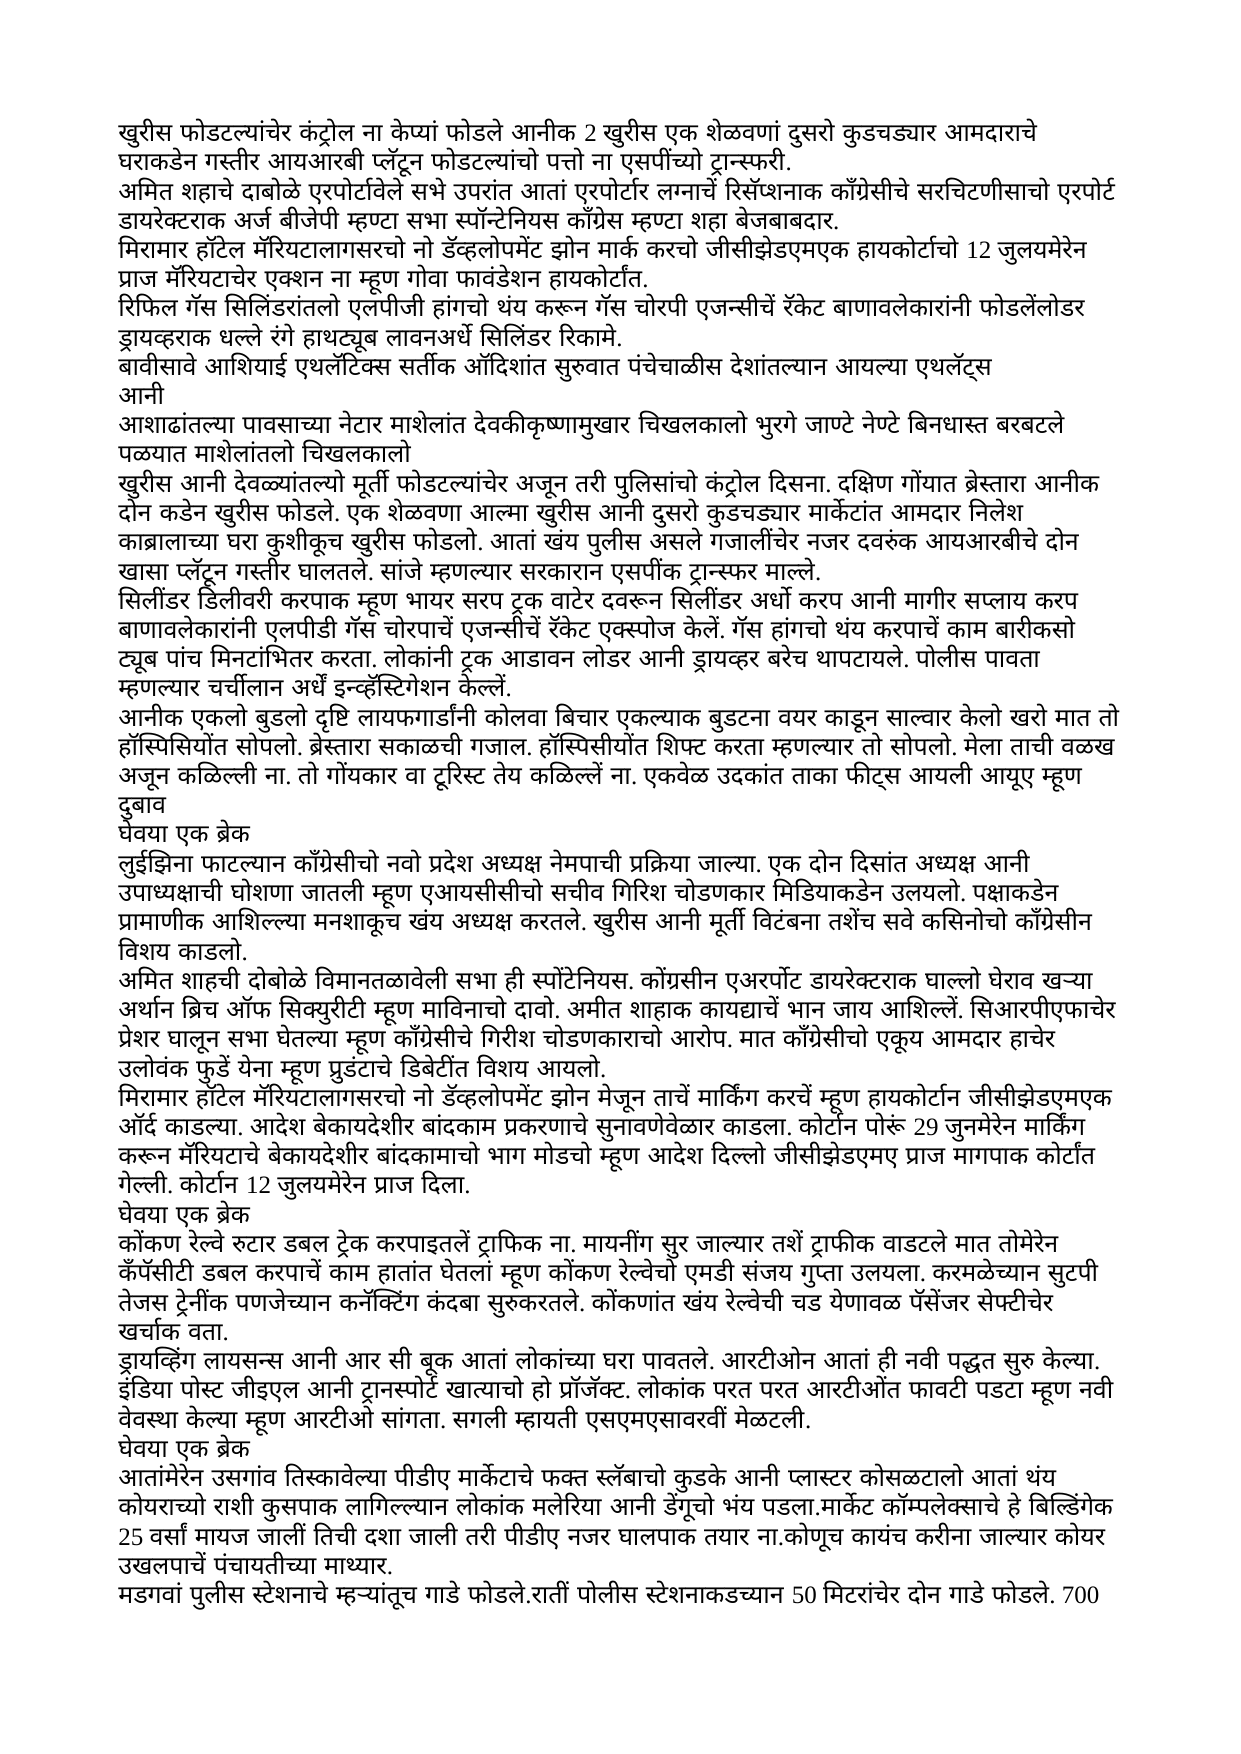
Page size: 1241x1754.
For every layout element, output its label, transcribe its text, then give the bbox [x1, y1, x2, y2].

text घेवया एक ब्रेक [118, 820, 1122, 849]
text लुईझिना फाटल्यान कॉंग्रेसीचो नवो प्रदेश अध्यक्ष नेमपाची प्रक्रिया जाल्या. एक दोन दिसांत अध्यक्ष आनी उपाध्यक्षाची घोशणा जातली म्हूण एआयसीसीचो सचीव गिरिश चोडणकार मिडियाकडेन उलयलो. पक्षाकडेन प्रामाणीक आशिल्ल्या मनशाकूच खंय अध्यक्ष करतले. खुरीस आनी मूर्ती विटंबना तशेंच सवे कसिनोचो कॉंग्रेसीन विशय काडलो. [118, 849, 1122, 966]
text मिरामार हॉटेल मॅरियटालागसरचो नो डॅव्हलोपमेंट झोन मार्क करचो जीसीझेडएमएक हायकोर्टाचो 12 जुलयमेरेन प्राज मॅरियटाचेर एक्शन ना म्हूण गोवा फावंडेशन हायकोर्टांत. [118, 235, 1122, 294]
text घेवया एक ब्रेक [118, 1200, 1122, 1229]
text अमित शाहची दोबोळे विमानतळावेली सभा ही स्पोंटेनियस. कोंग्रसीन एअरर्पोट डायरेक्टराक घाल्लो घेराव खऱ्या अर्थान ब्रिच ऑफ सिक्युरीटी म्हूण माविनाचो दावो. अमीत शाहाक कायद्याचें भान जाय आशिल्लें. सिआरपीएफाचेर प्रेशर घालून सभा घेतल्या म्हूण कॉंग्रेसीचे गिरीश चोडणकाराचो आरोप. मात कॉंग्रेसीचो एकूय आमदार हाचेर उलोवंक फुडें येना म्हूण प्रुडंटाचे डिबेटींत विशय आयलो. [118, 966, 1122, 1083]
text ड्रायव्हिंग लायसन्स आनी आर सी बूक आतां लोकांच्या घरा पावतले. आरटीओन आतां ही नवी पद्धत सुरु केल्या. इंडिया पोस्ट जीइएल आनी ट्रानस्पोर्ट खात्याचो हो प्रॉजॅक्ट. लोकांक परत परत आरटीओंत फावटी पडटा म्हूण नवी वेवस्था केल्या म्हूण आरटीओ सांगता. सगली म्हायती एसएमएसावरवीं मेळटली. [118, 1346, 1122, 1434]
text आनीक एकलो बुडलो दृष्टि लायफगार्डांनी कोलवा बिचार एकल्याक बुडटना वयर काडून साल्वार केलो खरो मात तो हॉस्पिसियोंत सोपलो. ब्रेस्तारा सकाळची गजाल. हॉस्पिसीयोंत शिफ्ट करता म्हणल्यार तो सोपलो. मेला ताची वळख अजून कळिल्ली ना. तो गोंयकार वा टूरिस्ट तेय कळिल्लें ना. एकवेळ उदकांत ताका फीट्स आयली आयूए म्हूण दुबाव [118, 703, 1122, 820]
text आतांमेरेन उसगांव तिस्कावेल्या पीडीए मार्केटाचे फक्त स्लॅबाचो कुडके आनी प्लास्टर कोसळटालो आतां थंय कोयराच्यो राशी कुसपाक लागिल्ल्यान लोकांक मलेरिया आनी डेंगूचो भंय पडला.मार्केट कॉम्पलेक्साचे हे बिल्डिंगेक 25 वर्सां मायज जालीं तिची दशा जाली तरी पीडीए नजर घालपाक तयार ना.कोणूच कायंच करीना जाल्यार कोयर उखलपाचें पंचायतीच्या माथ्यार. [118, 1463, 1122, 1580]
text बावीसावे आशियाई एथलॅटिक्स सर्तीक ऑदिशांत सुरुवात पंचेचाळीस देशांतल्यान आयल्या एथलॅट्स [118, 352, 1122, 381]
text मिरामार हॉटेल मॅरियटालागसरचो नो डॅव्हलोपमेंट झोन मेजून ताचें मार्किंग करचें म्हूण हायकोर्टान जीसीझेडएमएक ऑर्द काडल्या. आदेश बेकायदेशीर बांदकाम प्रकरणाचे सुनावणेवेळार काडला. कोर्टान पोरूं 29 जुनमेरेन मार्किंग करून मॅरियटाचे बेकायदेशीर बांदकामाचो भाग मोडचो म्हूण आदेश दिल्लो जीसीझेडएमए प्राज मागपाक कोर्टांत गेल्ली. कोर्टान 12 जुलयमेरेन प्राज दिला. [118, 1083, 1122, 1200]
text कोंकण रेल्वे रुटार डबल ट्रेक करपाइतलें ट्राफिक ना. मायनींग सुर जाल्यार तशें ट्राफीक वाडटले मात तोमेरेन कँपॅसीटी डबल करपाचें काम हातांत घेतलां म्हूण कोंकण रेल्वेचो एमडी संजय गुप्ता उलयला. करमळेच्यान सुटपी तेजस ट्रेनींक पणजेच्यान कनॅक्टिंग कंदबा सुरुकरतले. कोंकणांत खंय रेल्वेची चड येणावळ पॅसेंजर सेफ्टीचेर खर्चाक वता. [118, 1229, 1122, 1346]
text अमित शहाचे दाबोळे एरपोर्टावेले सभे उपरांत आतां एरपोर्टार लग्नाचें रिसॅप्शनाक कॉंग्रेसीचे सरचिटणीसाचो एरपोर्ट डायरेक्टराक अर्ज बीजेपी म्हण्टा सभा स्पॉन्टेनियस कॉंग्रेस म्हण्टा शहा बेजबाबदार. [118, 177, 1122, 235]
text आशाढांतल्या पावसाच्या नेटार माशेलांत देवकीकृष्णामुखार चिखलकालो भुरगे जाण्टे नेण्टे बिनधास्त बरबटले पळयात माशेलांतलो चिखलकालो [118, 410, 1122, 469]
text रिफिल गॅस सिलिंडरांतलो एलपीजी हांगचो थंय करून गॅस चोरपी एजन्सीचें रॅकेट बाणावलेकारांनी फोडलेंलोडर ड्रायव्हराक धल्ले रंगे हाथट्यूब लावनअर्धे सिलिंडर रिकामे. [118, 294, 1122, 352]
text आनी [118, 381, 1122, 410]
text मडगवां पुलीस स्टेशनाचे म्हऱ्यांतूच गाडे फोडले.रातीं पोलीस स्टेशनाकडच्यान 50 मिटरांचेर दोन गाडे फोडले. 700 [118, 1580, 1122, 1609]
text सिलींडर डिलीवरी करपाक म्हूण भायर सरप ट्रक वाटेर दवरून सिलींडर अर्धो करप आनी मागीर सप्लाय करप बाणावलेकारांनी एलपीडी गॅस चोरपाचें एजन्सीचें रॅकेट एक्स्पोज केलें. गॅस हांगचो थंय करपाचें काम बारीकसो ट्यूब पांच मिनटांभितर करता. लोकांनी ट्रक आडावन लोडर आनी ड्रायव्हर बरेच थापटायले. पोलीस पावता म्हणल्यार चर्चीलान अर्धें इन्व्हॅस्टिगेशन केल्लें. [118, 586, 1122, 703]
text घेवया एक ब्रेक [118, 1434, 1122, 1463]
text खुरीस आनी देवळ्यांतल्यो मूर्ती फोडटल्यांचेर अजून तरी पुलिसांचो कंट्रोल दिसना. दक्षिण गोंयात ब्रेस्तारा आनीक दोन कडेन खुरीस फोडले. एक शेळवणा आल्मा खुरीस आनी दुसरो कुडचड्यार मार्केटांत आमदार निलेश काब्रालाच्या घरा कुशीकूच खुरीस फोडलो. आतां खंय पुलीस असले गजालींचेर नजर दवरुंक आयआरबीचे दोन खासा प्लॅटून गस्तीर घालतले. सांजे म्हणल्यार सरकारान एसपींक ट्रान्स्फर माल्ले. [118, 469, 1122, 586]
text खुरीस फोडटल्यांचेर कंट्रोल ना केप्यां फोडले आनीक 2 खुरीस एक शेळवणां दुसरो कुडचड्यार आमदाराचे घराकडेन गस्तीर आयआरबी प्लॅटून फोडटल्यांचो पत्तो ना एसपींच्यो ट्रान्स्फरी. [118, 118, 1122, 177]
